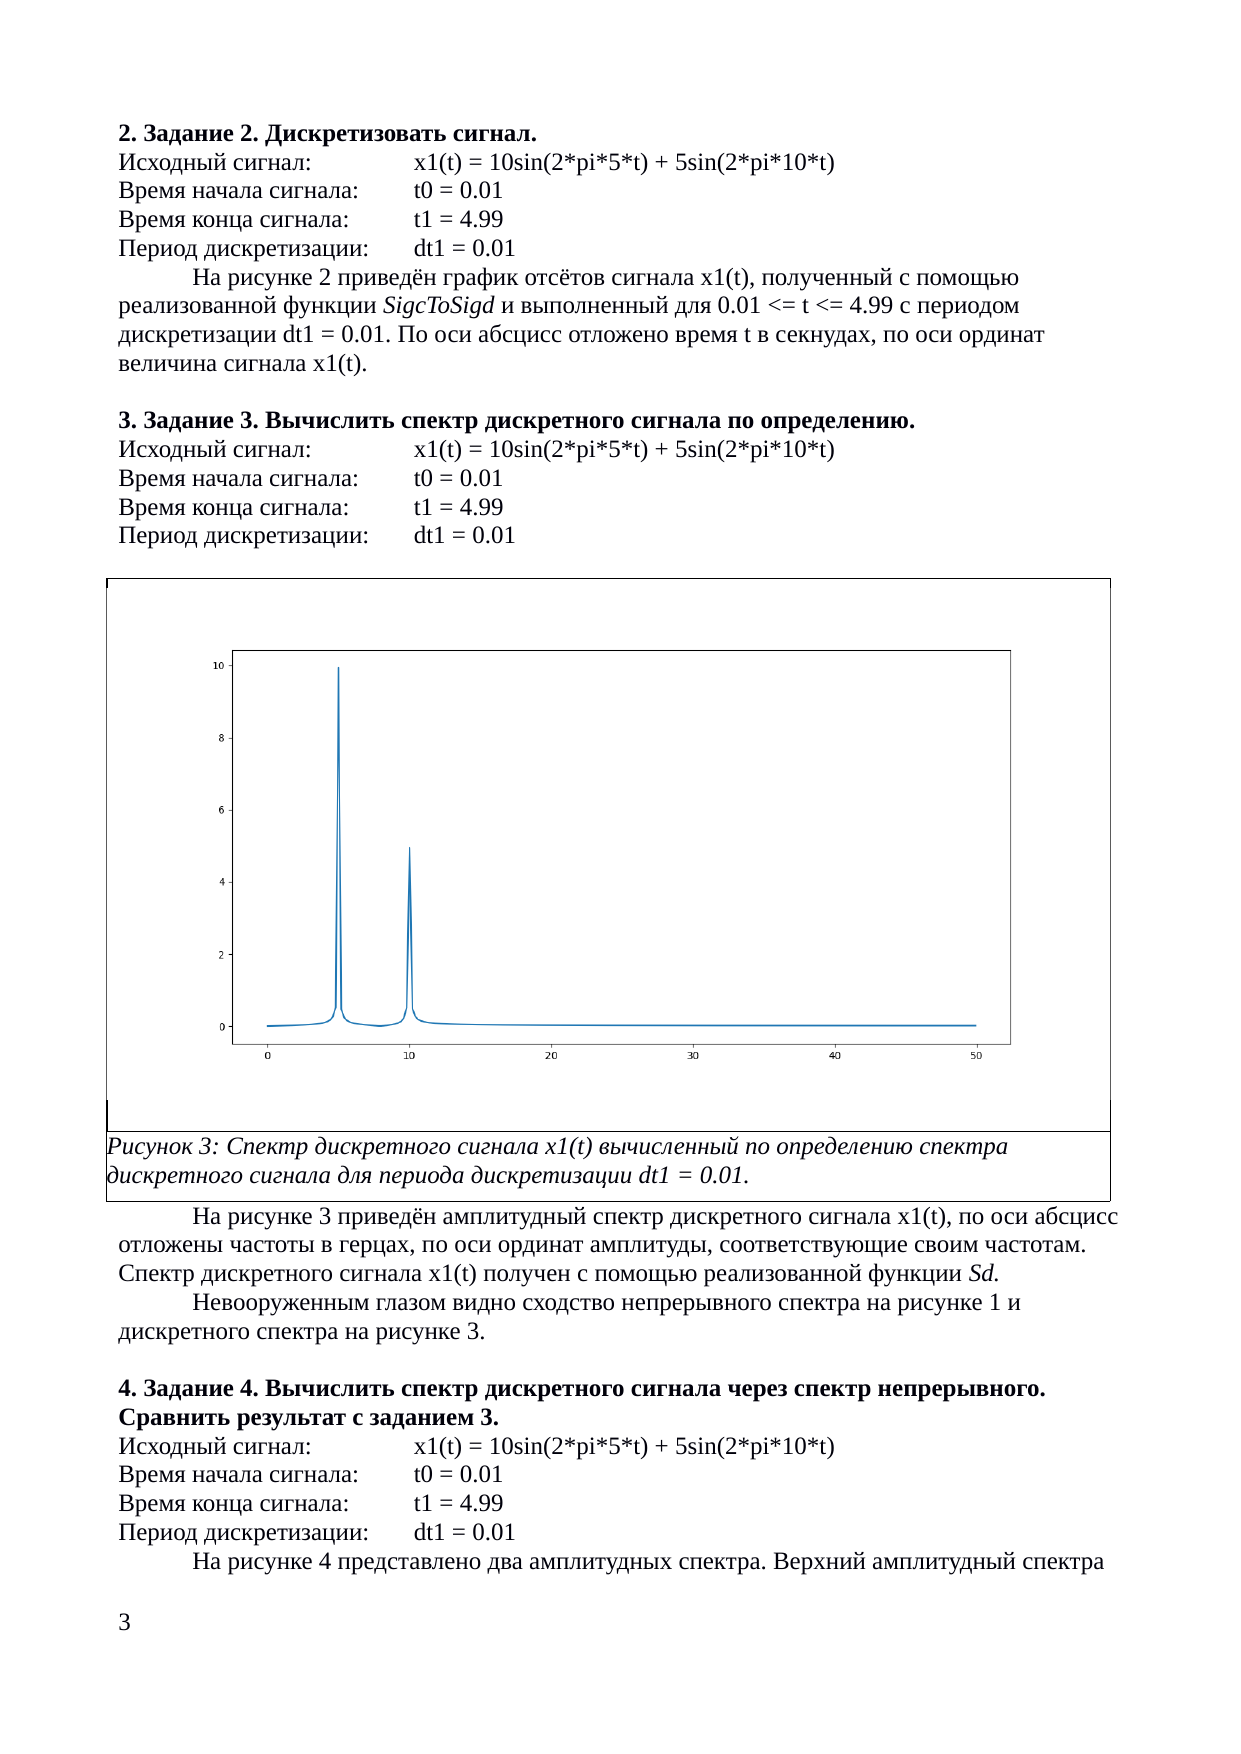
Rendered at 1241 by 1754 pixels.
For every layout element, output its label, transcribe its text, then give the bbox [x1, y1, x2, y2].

text На рисунке 2 приведён график отсётов сигнала x1(t), полученный с помощью реализованной функции SigcToSigd и выполненный для 0.01 <= t <= 4.99 с периодом дискретизации dt1 = 0.01. По оси абсцисс отложено время t в секнудах, по оси ординат величина сигнала x1(t). [118, 262, 1122, 377]
text Время начала сигнала: t0 = 0.01 [118, 463, 1122, 492]
text 2. Задание 2. Дискретизовать сигнал. [118, 118, 1122, 147]
text Время конца сигнала: t1 = 4.99 [118, 204, 1122, 233]
text 4. Задание 4. Вычислить спектр дискретного сигнала через спектр непрерывного. Сравнить результат с заданием 3. [118, 1373, 1122, 1431]
text Период дискретизации: dt1 = 0.01 [118, 233, 1122, 262]
text Исходный сигнал: x1(t) = 10sin(2*pi*5*t) + 5sin(2*pi*10*t) [118, 147, 1122, 176]
picture [106, 588, 1111, 1100]
text 3. Задание 3. Вычислить спектр дискретного сигнала по определению. [118, 406, 1122, 434]
text Исходный сигнал: x1(t) = 10sin(2*pi*5*t) + 5sin(2*pi*10*t) [118, 434, 1122, 463]
text Время начала сигнала: t0 = 0.01 [118, 1459, 1122, 1488]
text Время конца сигнала: t1 = 4.99 [118, 1488, 1122, 1517]
text Исходный сигнал: x1(t) = 10sin(2*pi*5*t) + 5sin(2*pi*10*t) [118, 1431, 1122, 1459]
text Период дискретизации: dt1 = 0.01 [118, 1517, 1122, 1546]
text Период дискретизации: dt1 = 0.01 [118, 521, 1122, 549]
text Невооруженным глазом видно сходство непрерывного спектра на рисунке 1 и дискретного спектра на рисунке 3. [118, 1287, 1122, 1344]
text Рисунок 3: Спектр дискретного сигнала x1(t) вычисленный по определению спектра дискретного сигнала для периода дискретизации dt1 = 0.01. [107, 1132, 1110, 1188]
text На рисунке 3 приведён амплитудный спектр дискретного сигнала x1(t), по оси абсцисс отложены частоты в герцах, по оси ординат амплитуды, соответствующие своим частотам. Спектр дискретного сигнала x1(t) получен с помощью реализованной функции Sd. [118, 578, 1122, 1287]
text На рисунке 4 представлено два амплитудных спектра. Верхний амплитудный спектра [118, 1546, 1122, 1574]
text Время начала сигнала: t0 = 0.01 [118, 176, 1122, 204]
text Время конца сигнала: t1 = 4.99 [118, 492, 1122, 521]
